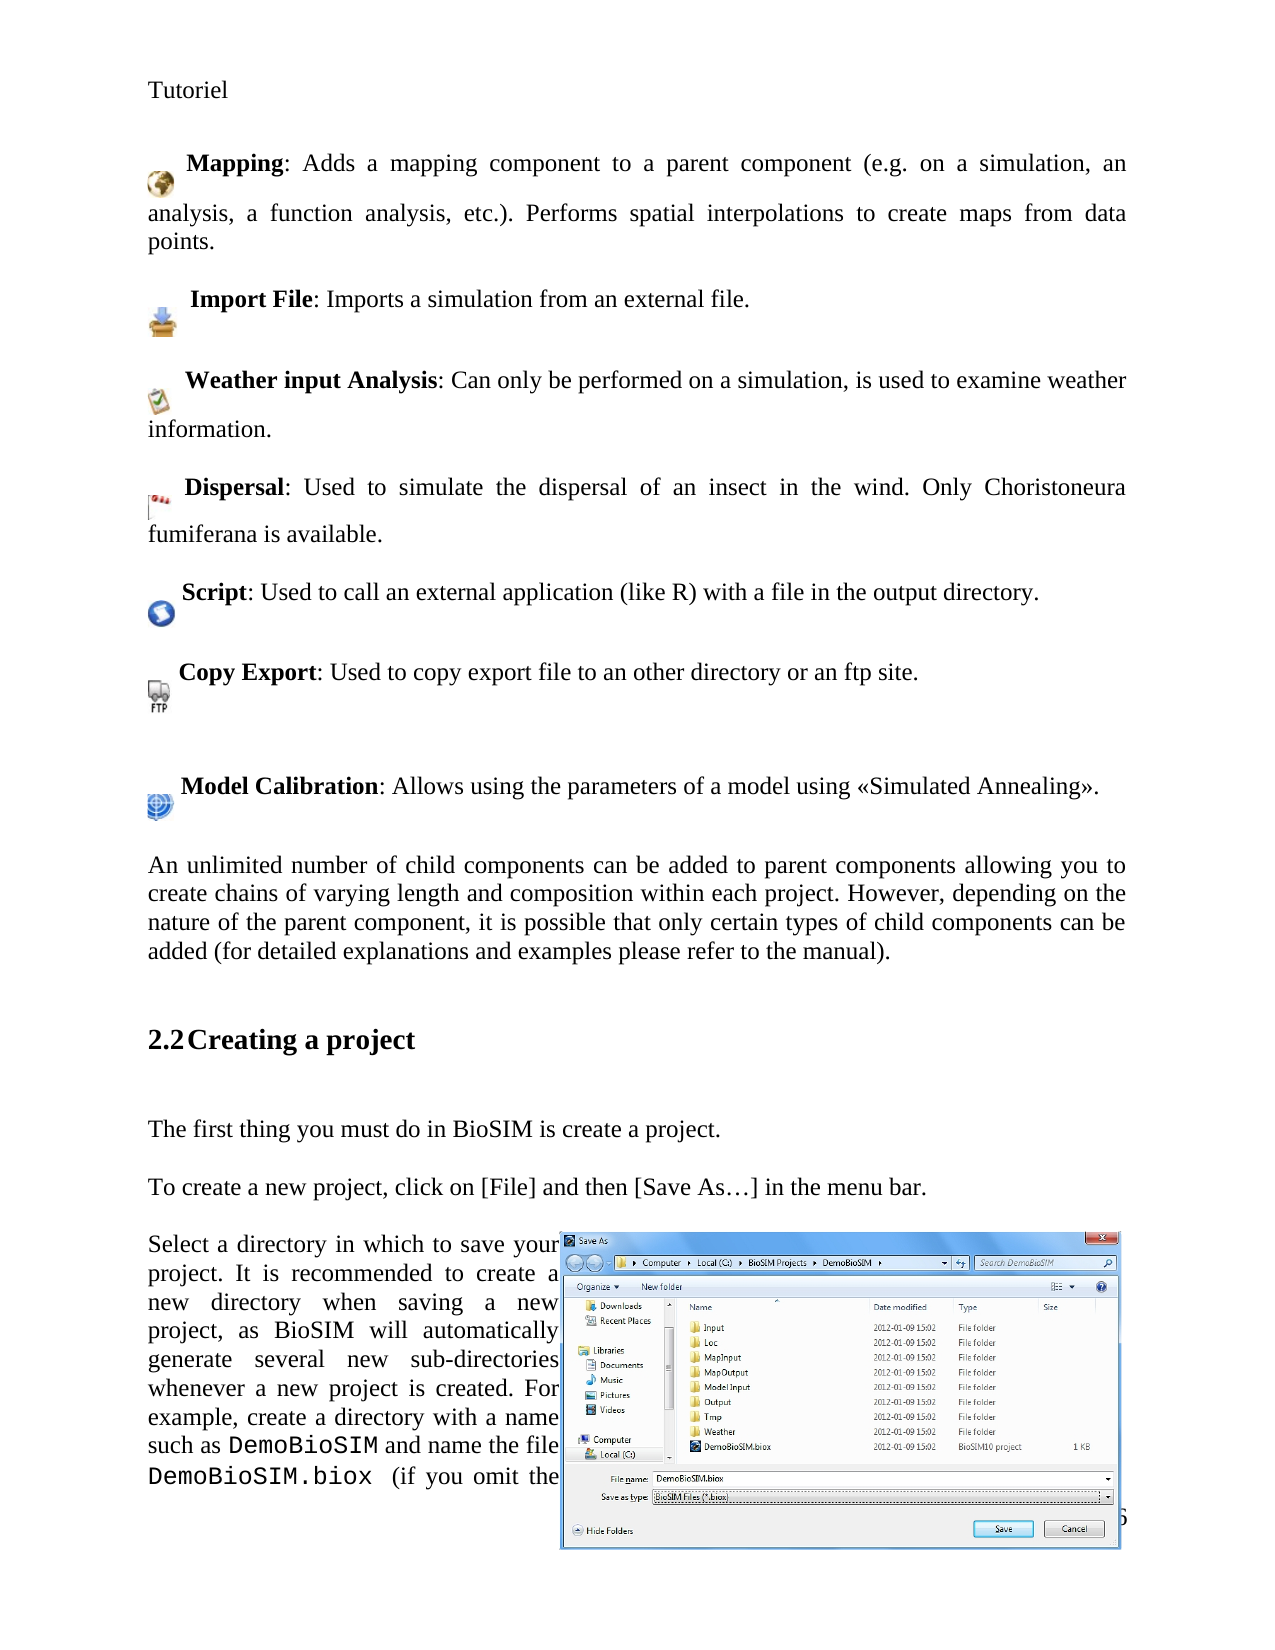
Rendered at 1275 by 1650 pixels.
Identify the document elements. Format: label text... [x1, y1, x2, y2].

text Model Calibration: Allows using the parameters of a model using «Simulated Annealing». [148, 771, 1127, 821]
text The first thing you must do in BioSIM is create a project. [148, 1114, 1127, 1143]
text An unlimited number of child components can be added to parent components allowing you to create chains of varying length and composition within each project. However, depending on the nature of the parent component, it is possible that only certain types of child components can be added (for detailed explanations and examples please refer to the manual). [148, 850, 1127, 965]
text Dispersal: Used to simulate the dispersal of an insect in the wind. Only Choristoneura fumiferana is available. [148, 472, 1127, 548]
text Weather input Analysis: Can only be performed on a simulation, is used to examine weather information. [148, 366, 1127, 443]
text Mapping: Adds a mapping component to a parent component (e.g. on a simulation, an analysis, a function analysis, etc.). Performs spatial interpolations to create maps from data points. [148, 148, 1127, 255]
text Import File: Imports a simulation from an external file. [148, 284, 1127, 337]
text Copy Export: Used to copy export file to an other directory or an ftp site. [148, 657, 1127, 713]
text Script: Used to call an external application (like R) with a file in the output directory. [148, 577, 1127, 628]
text To create a new project, click on [File] and then [Save As…] in the menu bar. [148, 1172, 1127, 1201]
subtitle Creating a project [148, 1022, 1127, 1056]
text Select a directory in which to save your project. It is recommended to create a new directory when saving a new project, as BioSIM will automatically generate several new sub-directories whenever a new project is created. For example, create a directory with a name such as DemoBioSIM and name the file DemoBioSIM.biox (if you omit the [148, 1229, 1127, 1492]
